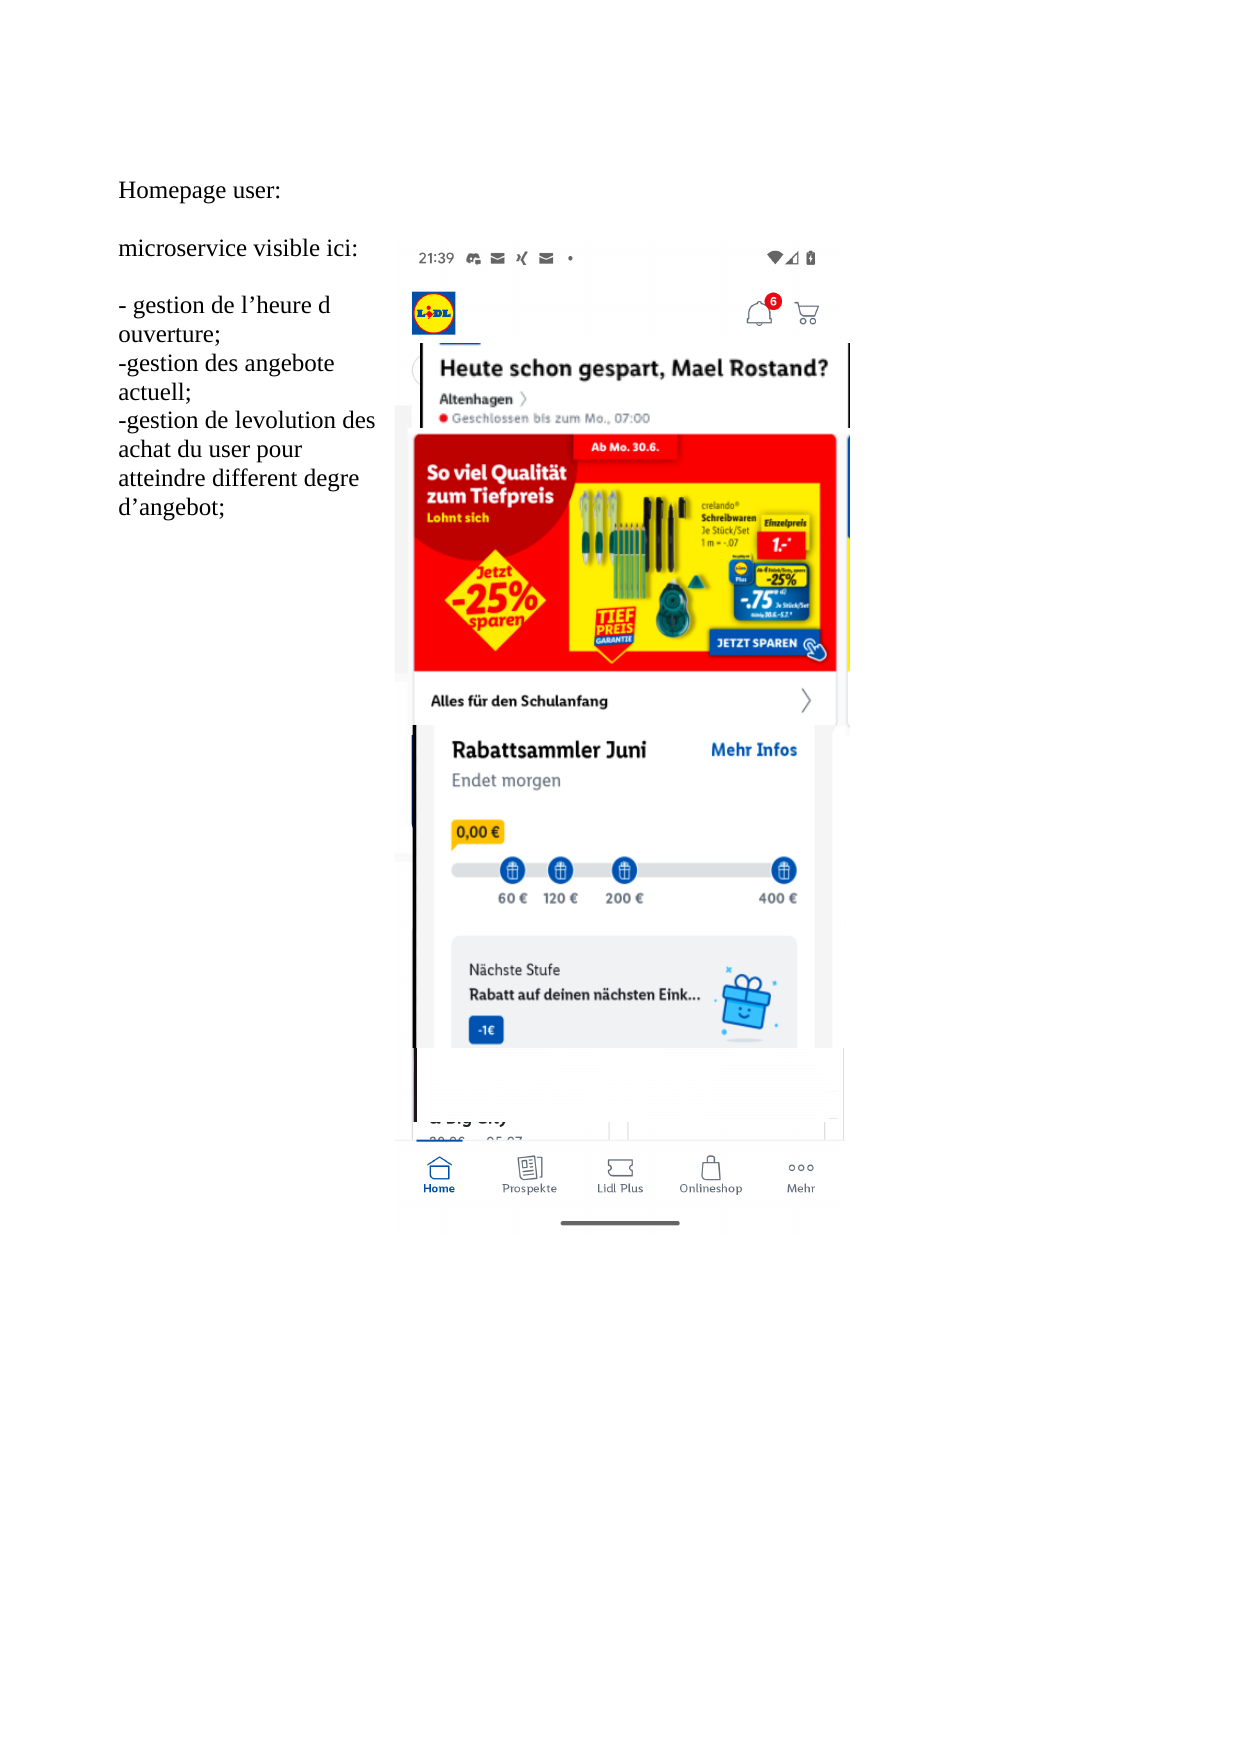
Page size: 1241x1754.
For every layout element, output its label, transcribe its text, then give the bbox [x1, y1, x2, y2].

text [850, 406, 1122, 521]
text microservice visible ici: [118, 233, 394, 262]
text [846, 291, 1122, 348]
text [850, 348, 1122, 406]
picture [394, 233, 850, 1236]
text -gestion des angebote actuell; [118, 348, 394, 406]
text [846, 233, 1122, 262]
text - gestion de l’heure d ouverture; [118, 291, 394, 348]
text -gestion de levolution des achat du user pour atteindre different degre d’angebot; [118, 406, 394, 521]
text Homepage user: [118, 176, 1122, 204]
